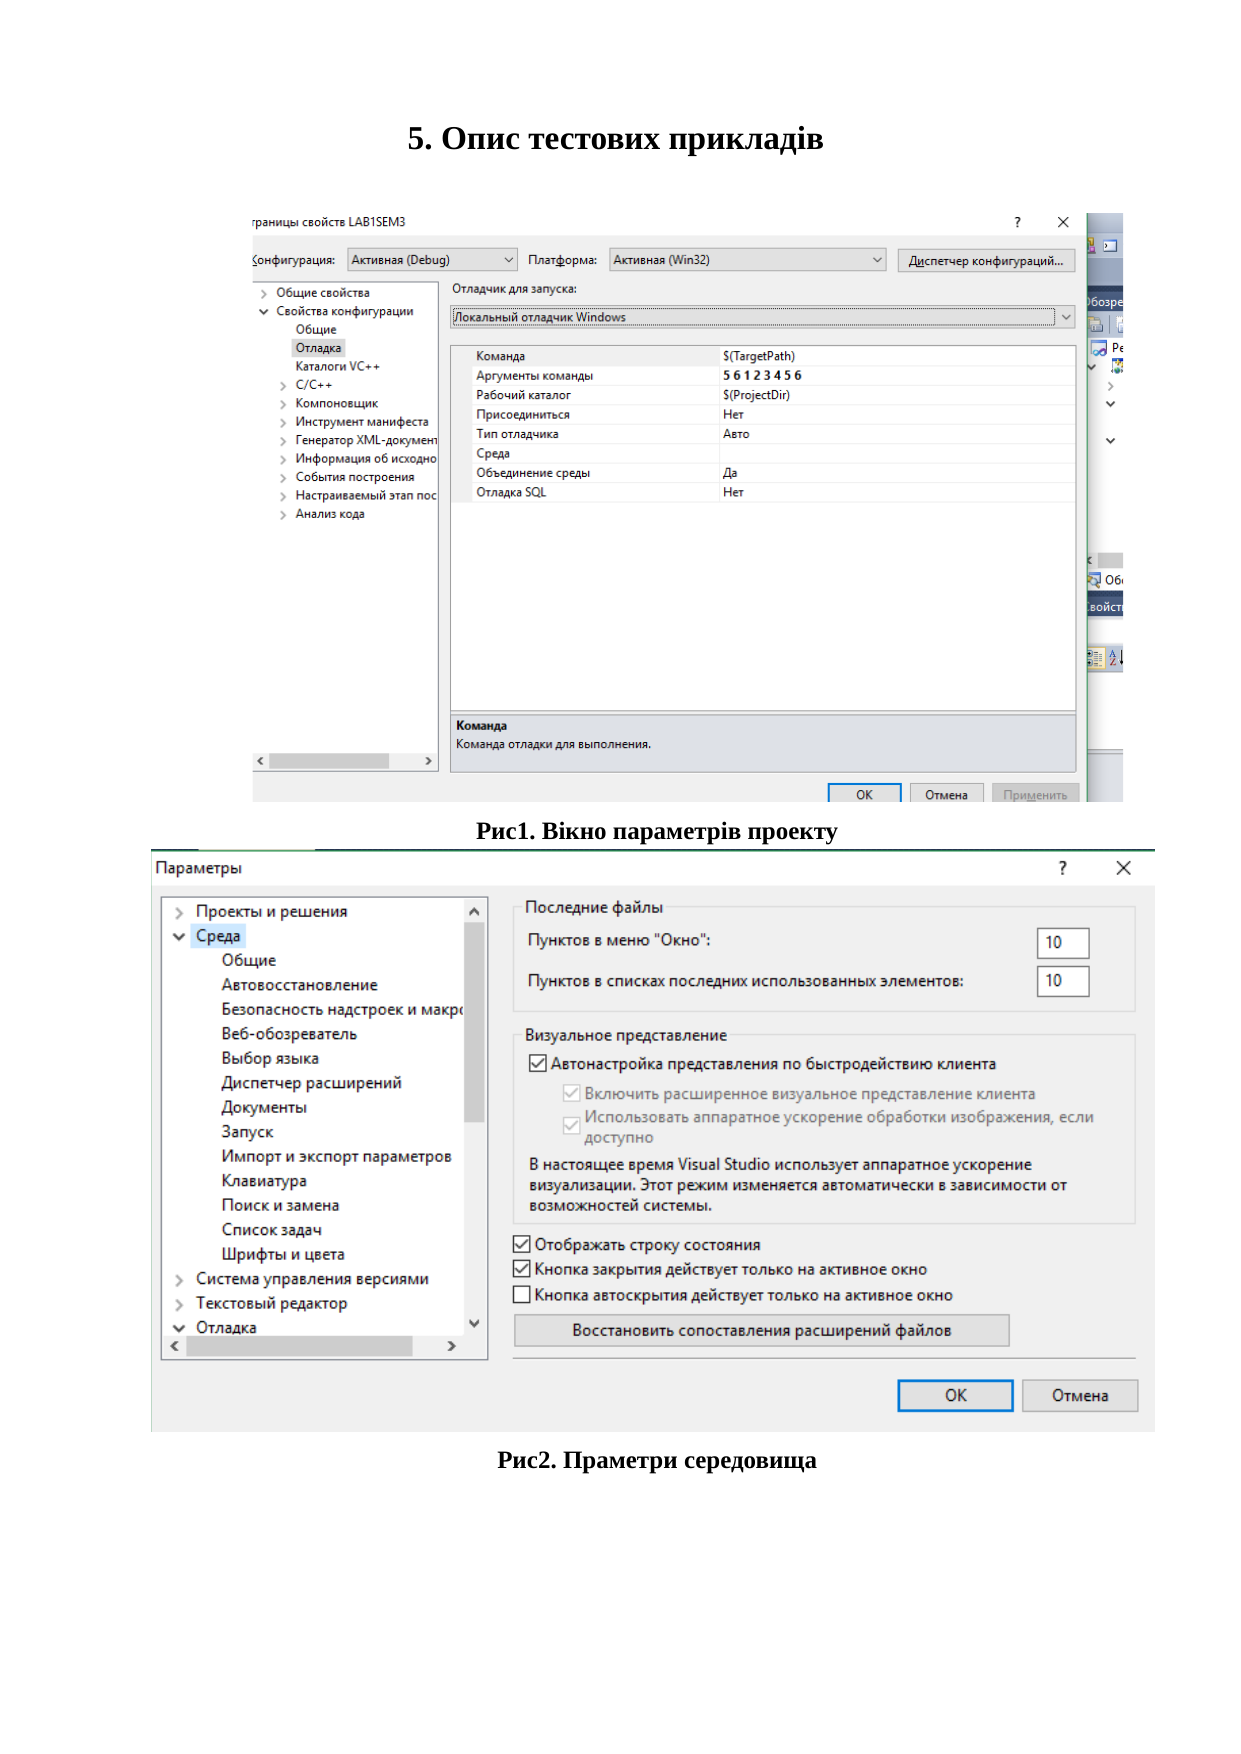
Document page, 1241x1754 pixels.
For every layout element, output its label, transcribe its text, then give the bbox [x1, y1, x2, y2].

picture [252, 213, 1124, 802]
text Рис1. Вікно параметрів проекту [118, 188, 1122, 844]
text Рис2. Праметри середовища [118, 859, 1122, 1474]
subtitle 5. Опис тестових прикладів [118, 118, 1122, 156]
